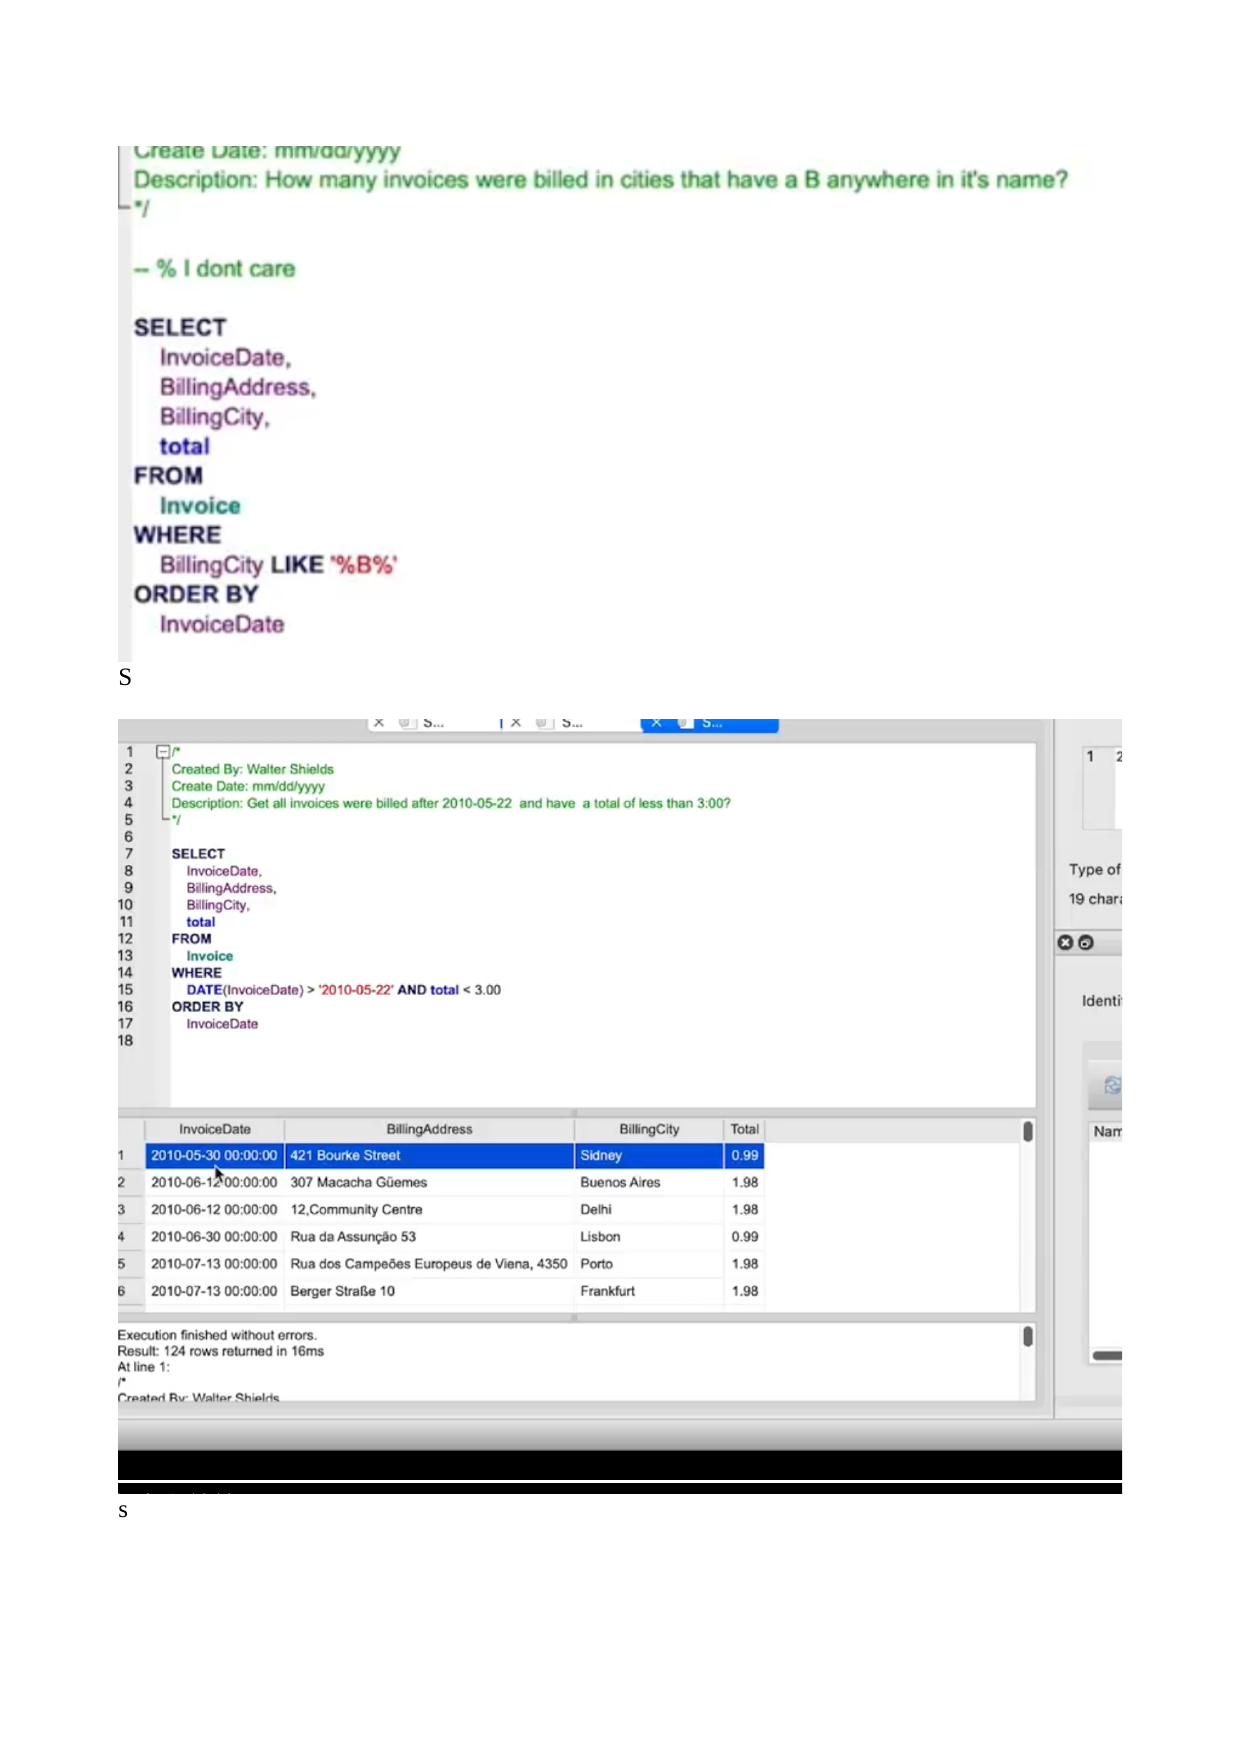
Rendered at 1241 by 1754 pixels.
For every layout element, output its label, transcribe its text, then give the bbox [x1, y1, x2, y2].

picture [118, 719, 1123, 1494]
text s [118, 1494, 1122, 1522]
picture [118, 146, 1123, 662]
text S [118, 662, 1122, 690]
